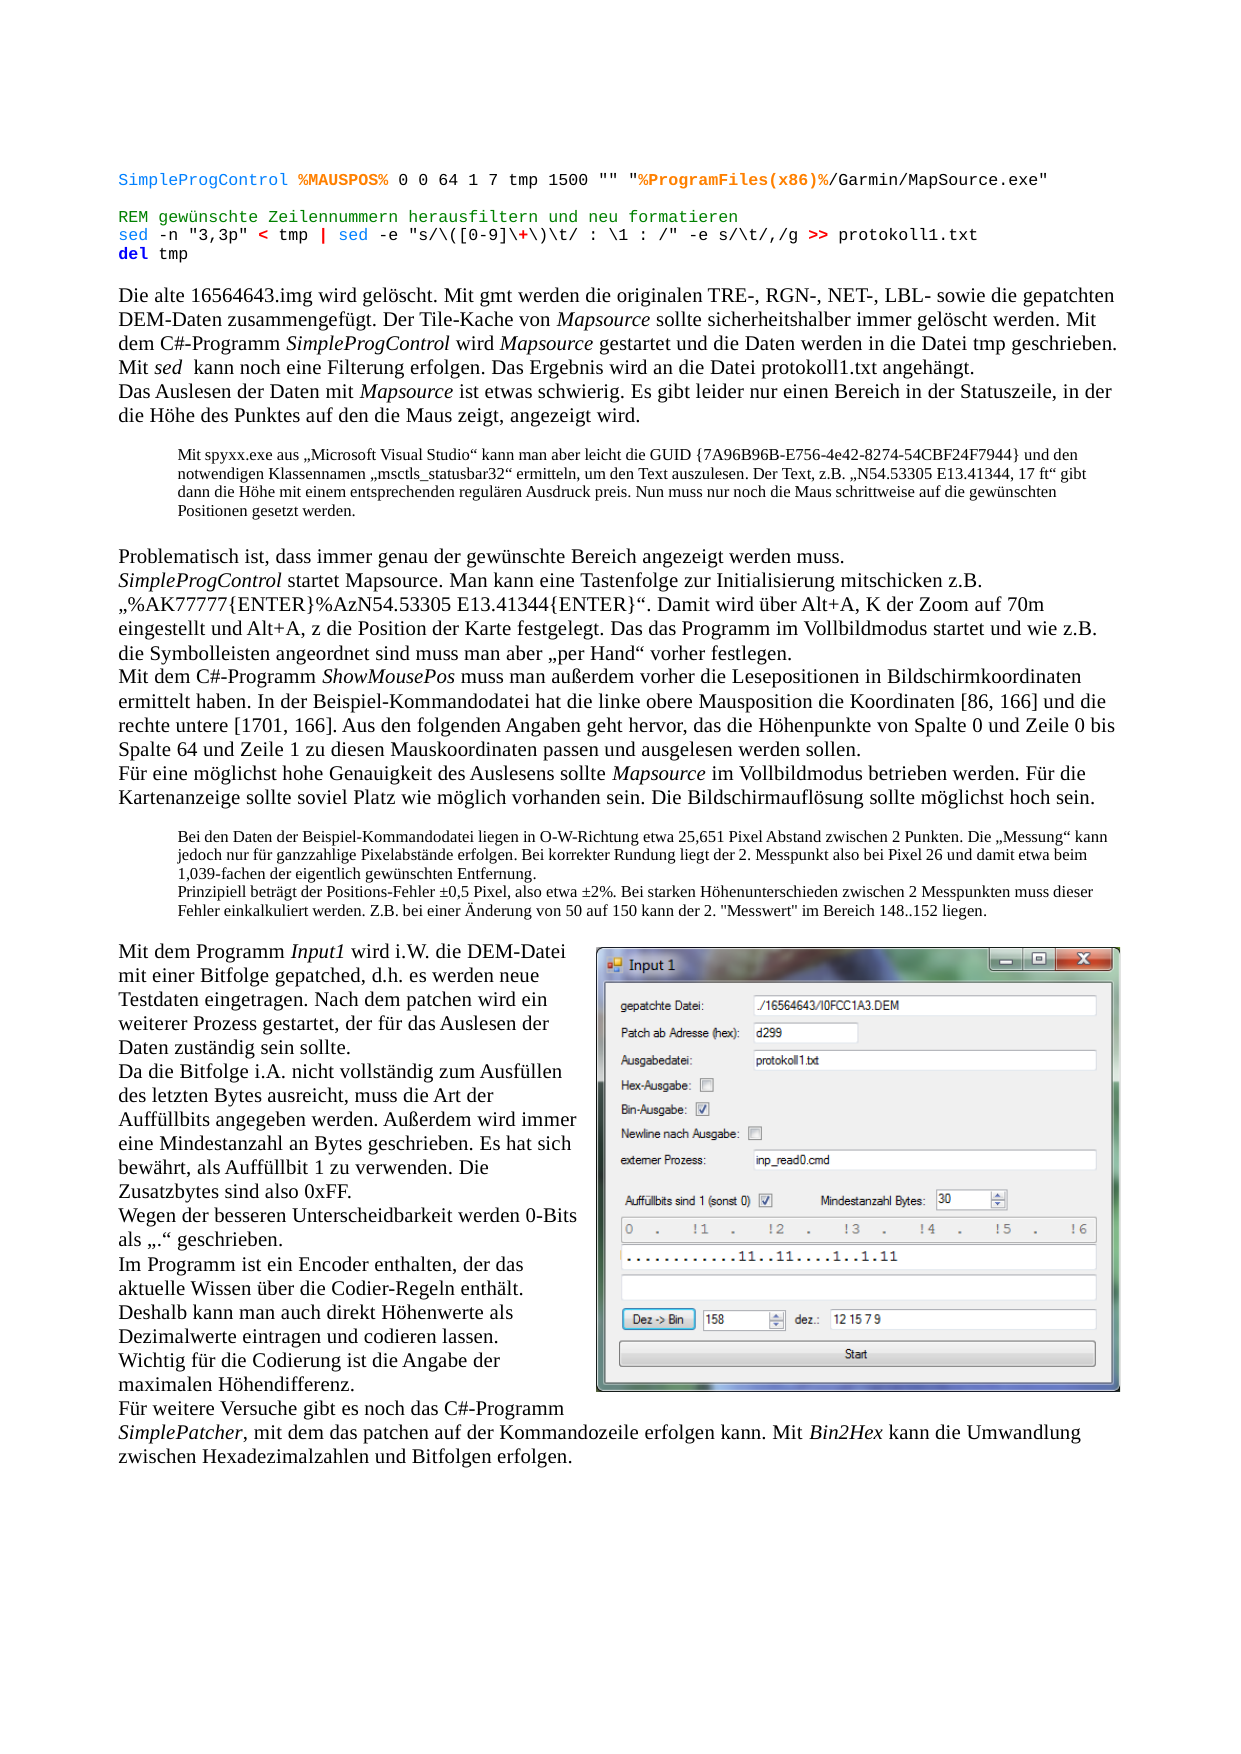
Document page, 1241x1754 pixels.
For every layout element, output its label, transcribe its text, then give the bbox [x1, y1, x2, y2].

text sed -n "3,3p" < tmp | sed -e "s/\([0-9]\+\)\t/ : \1 : /" -e s/\t/,/g >> protokoll1.txt [118, 227, 1122, 246]
text Das Auslesen der Daten mit Mapsource ist etwas schwierig. Es gibt leider nur einen Bereich in der Statuszeile, in der die Höhe des Punktes auf den die Maus zeigt, angezeigt wird. [118, 379, 1122, 427]
text Mit dem C#-Programm ShowMousePos muss man außerdem vorher die Lesepositionen in Bildschirmkoordinaten ermittelt haben. In der Beispiel-Kommandodatei hat die linke obere Mausposition die Koordinaten [86, 166] und die rechte untere [1701, 166]. Aus den folgenden Angaben geht hervor, das die Höhenpunkte von Spalte 0 und Zeile 0 bis Spalte 64 und Zeile 1 zu diesen Mauskoordinaten passen und ausgelesen werden sollen. [118, 664, 1122, 761]
text SimpleProgControl startet Mapsource. Man kann eine Tastenfolge zur Initialisierung mitschicken z.B. „%AK77777{ENTER}%AzN54.53305 E13.41344{ENTER}“. Damit wird über Alt+A, K der Zoom auf 70m eingestellt und Alt+A, z die Position der Karte festgelegt. Das das Programm im Vollbildmodus startet und wie z.B. die Symbolleisten angeordnet sind muss man aber „per Hand“ vorher festlegen. [118, 568, 1122, 664]
text Mit spyxx.exe aus „Microsoft Visual Studio“ kann man aber leicht die GUID {7A96B96B-E756-4e42-8274-54CBF24F7944} und den notwendigen Klassennamen „msctls_statusbar32“ ermitteln, um den Text auszulesen. Der Text, z.B. „N54.53305 E13.41344, 17 ft“ gibt dann die Höhe mit einem entsprechenden regulären Ausdruck preis. Nun muss nur noch die Maus schrittweise auf die gewünschten Positionen gesetzt werden. [177, 446, 1122, 520]
text Im Programm ist ein Encoder enthalten, der das aktuelle Wissen über die Codier-Regeln enthält. Deshalb kann man auch direkt Höhenwerte als Dezimalwerte eintragen und codieren lassen. [118, 1251, 596, 1348]
text Mit dem Programm Input1 wird i.W. die DEM-Datei mit einer Bitfolge gepatched, d.h. es werden neue Testdaten eingetragen. Nach dem patchen wird ein weiterer Prozess gestartet, der für das Auslesen der Daten zuständig sein sollte. [118, 938, 1122, 1059]
picture [596, 947, 1121, 1392]
text SimpleProgControl %MAUSPOS% 0 0 64 1 7 tmp 1500 "" "%ProgramFiles(x86)%/Garmin/MapSource.exe" [118, 172, 1122, 190]
text Wegen der besseren Unterscheidbarkeit werden 0-Bits als „.“ geschrieben. [118, 1203, 596, 1251]
text Wichtig für die Codierung ist die Angabe der maximalen Höhendifferenz. [118, 1348, 1122, 1396]
text REM gewünschte Zeilennummern herausfiltern und neu formatieren [118, 209, 1122, 227]
text Prinzipiell beträgt der Positions-Fehler ±0,5 Pixel, also etwa ±2%. Bei starken Höhenunterschieden zwischen 2 Messpunkten muss dieser Fehler einkalkuliert werden. Z.B. bei einer Änderung von 50 auf 150 kann der 2. "Messwert" im Bereich 148..152 liegen. [177, 883, 1122, 920]
text Für eine möglichst hohe Genauigkeit des Auslesens sollte Mapsource im Vollbildmodus betrieben werden. Für die Kartenanzeige sollte soviel Platz wie möglich vorhanden sein. Die Bildschirmauflösung sollte möglichst hoch sein. [118, 761, 1122, 809]
text del tmp [118, 246, 1122, 264]
text Da die Bitfolge i.A. nicht vollständig zum Ausfüllen des letzten Bytes ausreicht, muss die Art der Auffüllbits angegeben werden. Außerdem wird immer eine Mindestanzahl an Bytes geschrieben. Es hat sich bewährt, als Auffüllbit 1 zu verwenden. Die Zusatzbytes sind also 0xFF. [118, 1059, 596, 1203]
text Für weitere Versuche gibt es noch das C#-Programm SimplePatcher, mit dem das patchen auf der Kommandozeile erfolgen kann. Mit Bin2Hex kann die Umwandlung zwischen Hexadezimalzahlen und Bitfolgen erfolgen. [118, 1396, 1122, 1468]
text Die alte 16564643.img wird gelöscht. Mit gmt werden die originalen TRE-, RGN-, NET-, LBL- sowie die gepatchten DEM-Daten zusammengefügt. Der Tile-Kache von Mapsource sollte sicherheitshalber immer gelöscht werden. Mit dem C#-Programm SimpleProgControl wird Mapsource gestartet und die Daten werden in die Datei tmp geschrieben. Mit sed kann noch eine Filterung erfolgen. Das Ergebnis wird an die Datei protokoll1.txt angehängt. [118, 283, 1122, 379]
text Bei den Daten der Beispiel-Kommandodatei liegen in O-W-Richtung etwa 25,651 Pixel Abstand zwischen 2 Punkten. Die „Messung“ kann jedoch nur für ganzzahlige Pixelabstände erfolgen. Bei korrekter Rundung liegt der 2. Messpunkt also bei Pixel 26 und damit etwa beim 1,039-fachen der eigentlich gewünschten Entfernung. [177, 827, 1122, 883]
text Problematisch ist, dass immer genau der gewünschte Bereich angezeigt werden muss. [118, 544, 1122, 568]
